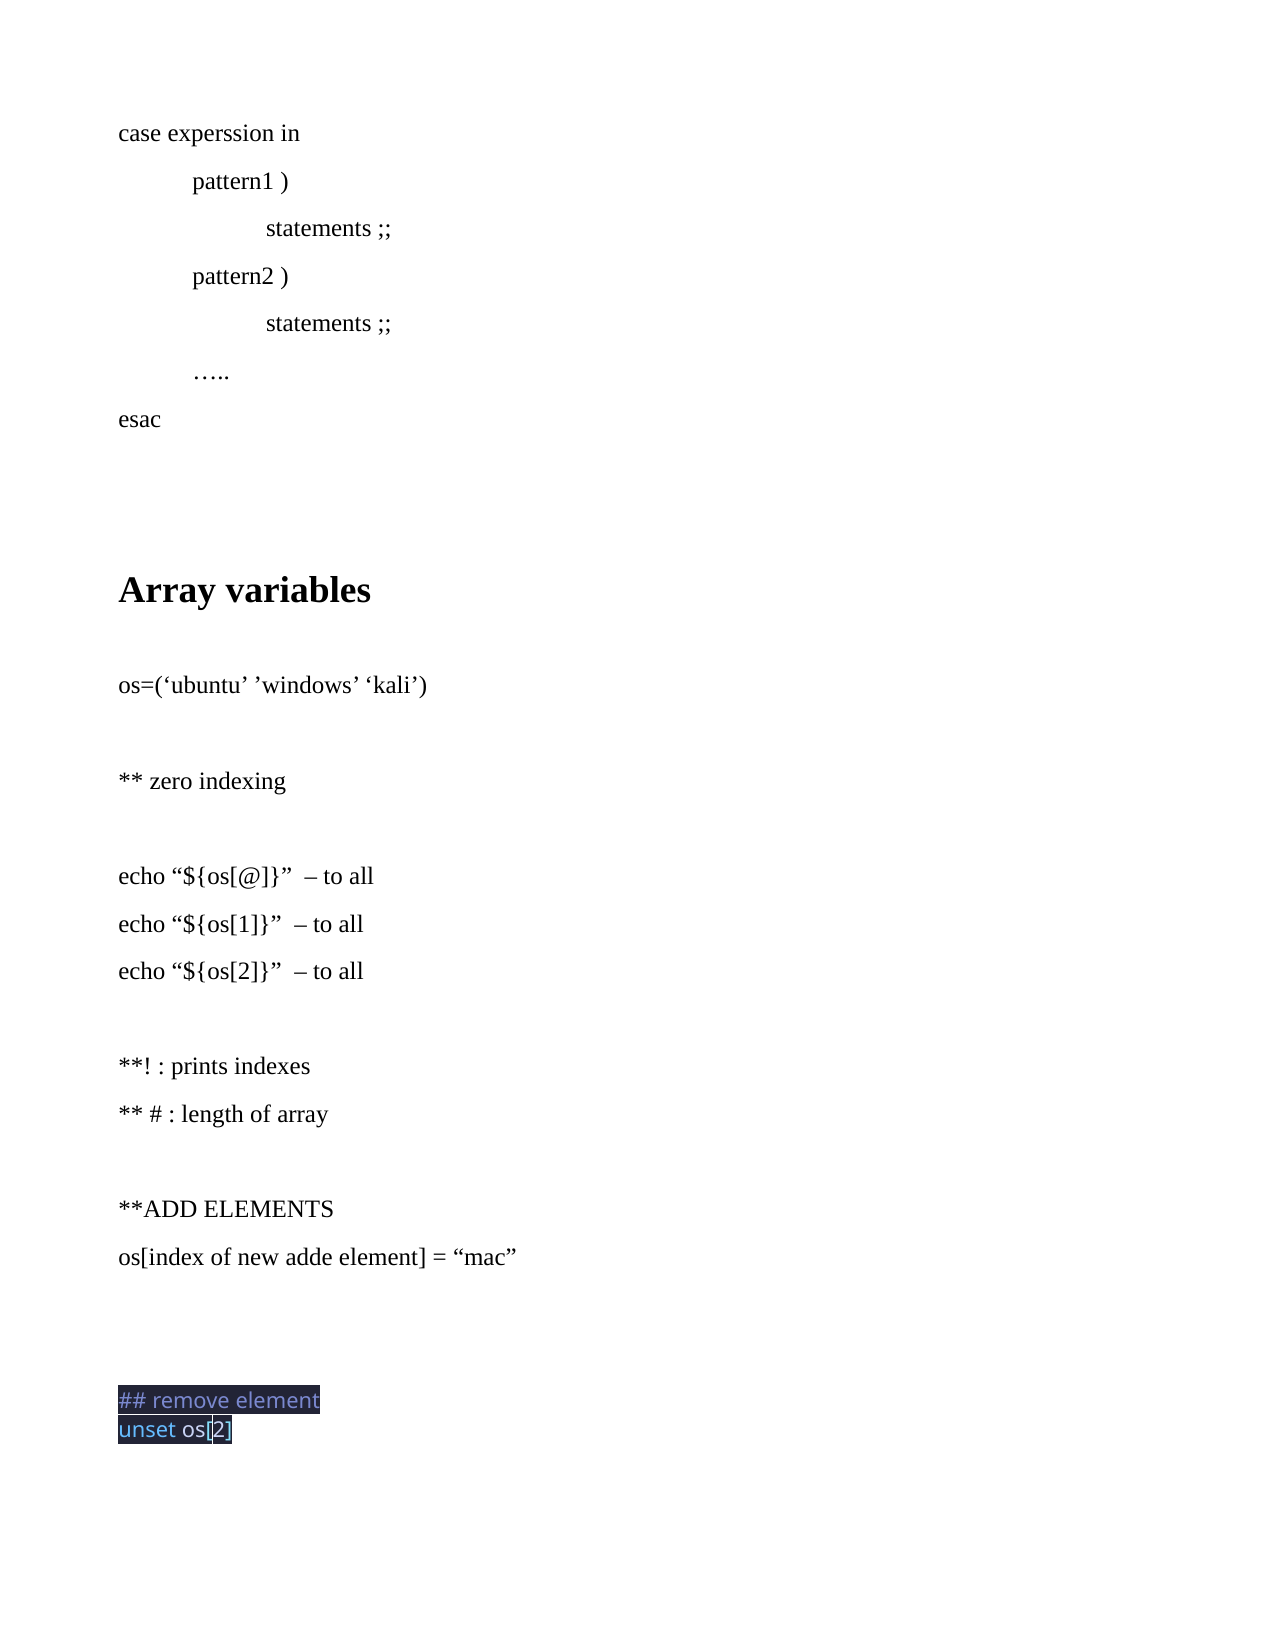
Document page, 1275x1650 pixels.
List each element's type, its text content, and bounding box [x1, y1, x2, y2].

text **ADD ELEMENTS [118, 1194, 1157, 1223]
text echo “${os[2]}” – to all [118, 956, 1157, 985]
text ….. [118, 356, 1157, 385]
subtitle Array variables [118, 567, 1157, 611]
text **! : prints indexes [118, 1051, 1157, 1080]
text statements ;; [118, 308, 1157, 337]
text case experssion in [118, 118, 1157, 147]
text echo “${os[@]}” – to all [118, 861, 1157, 890]
text statements ;; [118, 213, 1157, 242]
text os=(‘ubuntu’ ’windows’ ‘kali’) [118, 671, 1157, 699]
text esac [118, 404, 1157, 432]
text pattern2 ) [118, 261, 1157, 290]
text ## remove element [118, 1385, 1157, 1414]
text echo “${os[1]}” – to all [118, 909, 1157, 937]
text os[index of new adde element] = “mac” [118, 1242, 1157, 1271]
text pattern1 ) [118, 166, 1157, 194]
text ** # : length of array [118, 1099, 1157, 1128]
text unset os[2] [118, 1414, 1157, 1444]
text ** zero indexing [118, 766, 1157, 794]
